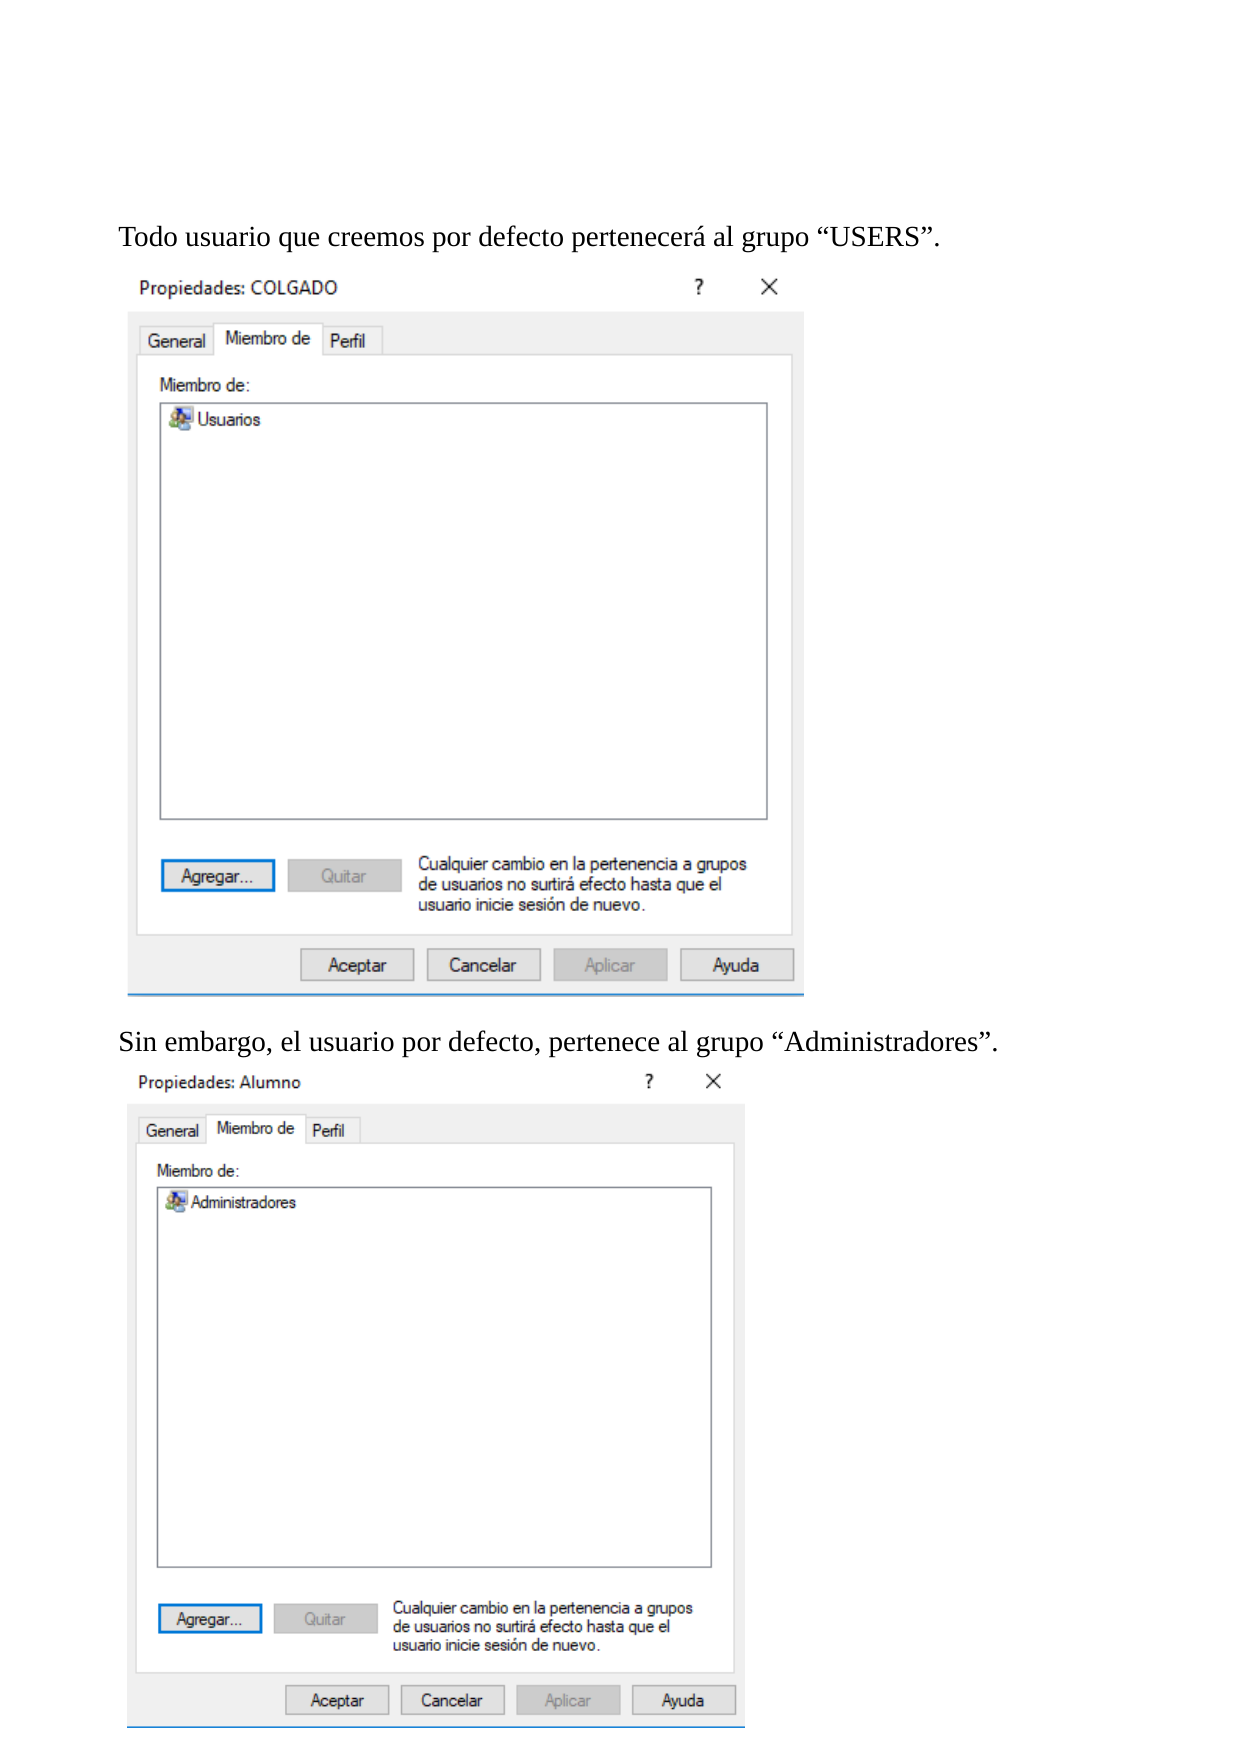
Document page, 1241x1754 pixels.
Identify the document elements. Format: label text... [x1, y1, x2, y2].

text Sin embargo, el usuario por defecto, pertenece al grupo “Administradores”. [118, 1024, 1122, 1057]
text Todo usuario que creemos por defecto pertenecerá al grupo “USERS”. [118, 219, 1122, 252]
